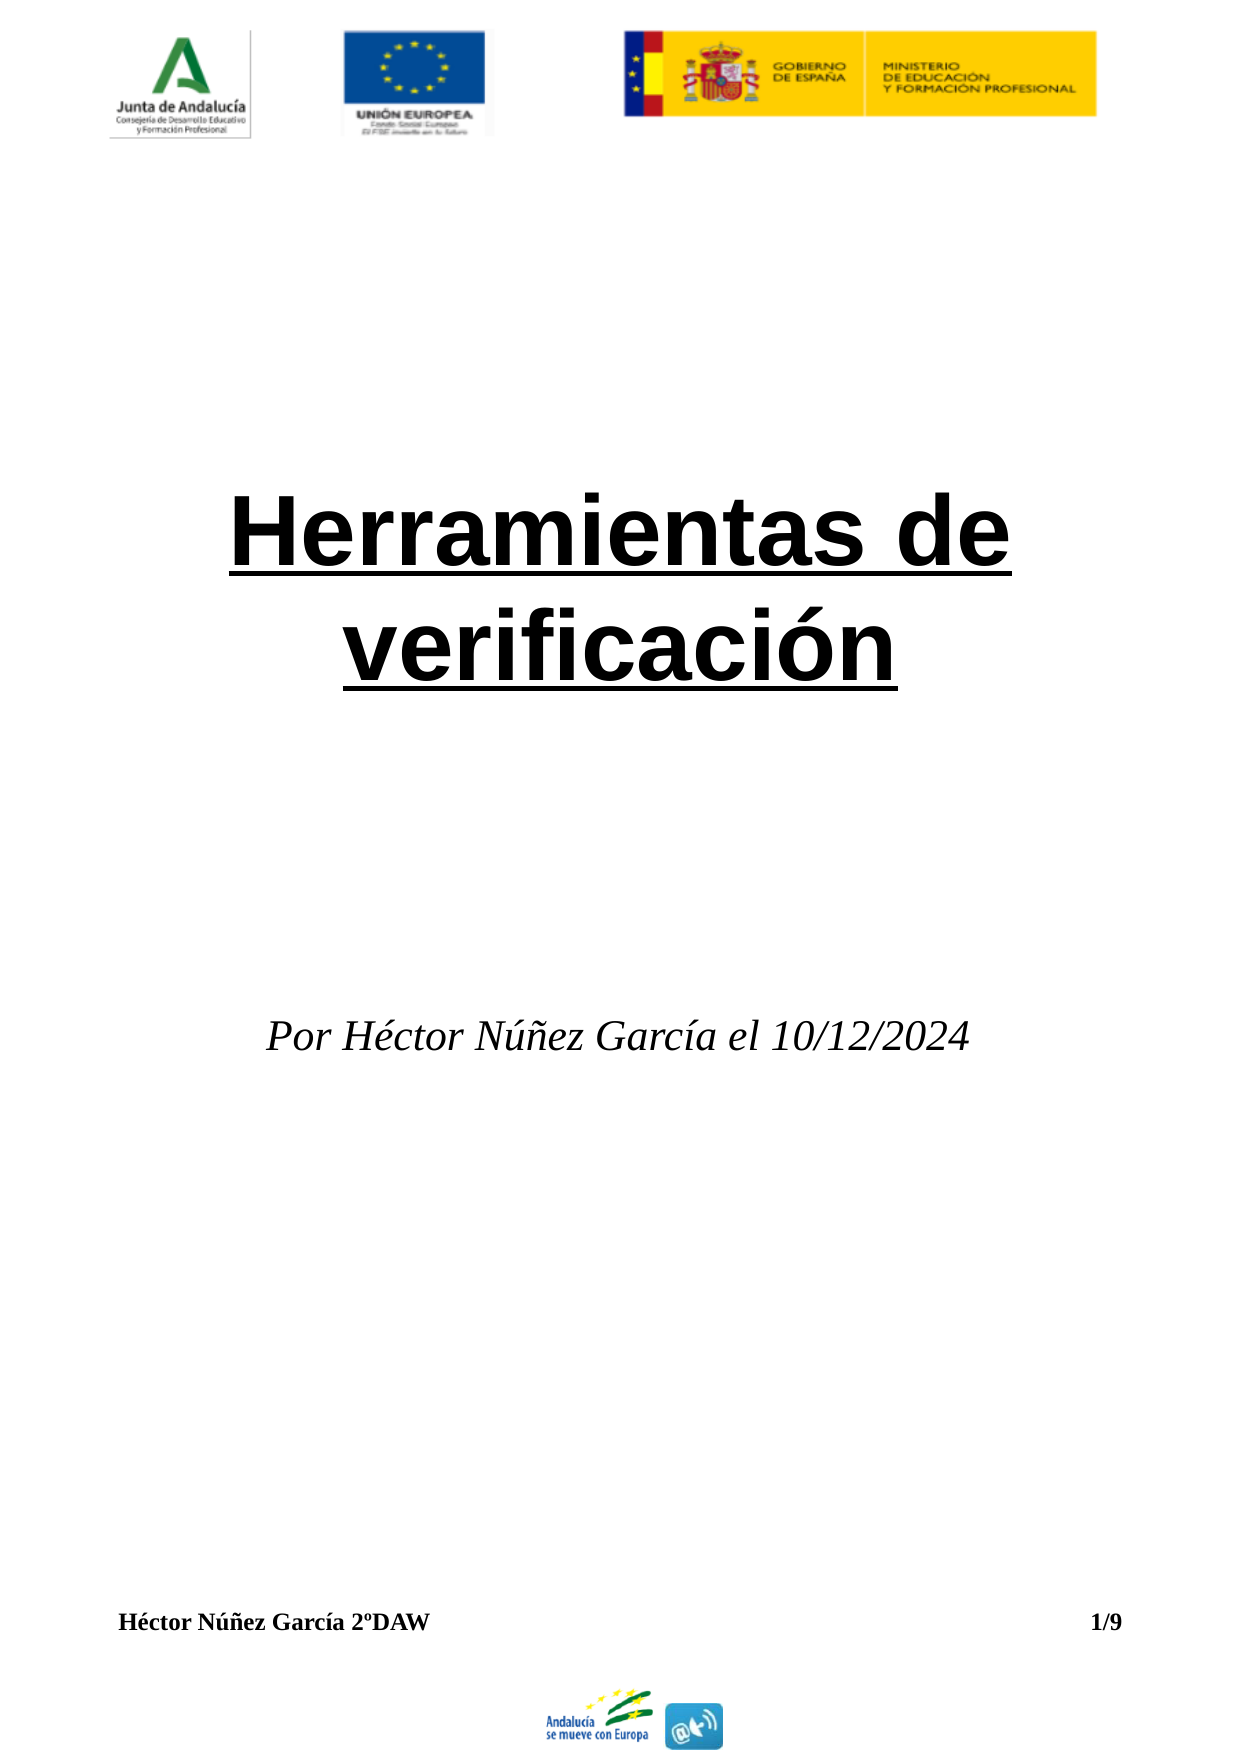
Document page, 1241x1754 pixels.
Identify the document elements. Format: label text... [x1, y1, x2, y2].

title Herramientas de verificación [118, 472, 1122, 702]
picture [107, 11, 1112, 143]
text Por Héctor Núñez García el 10/12/2024 [118, 1009, 1122, 1060]
picture [529, 1665, 727, 1754]
